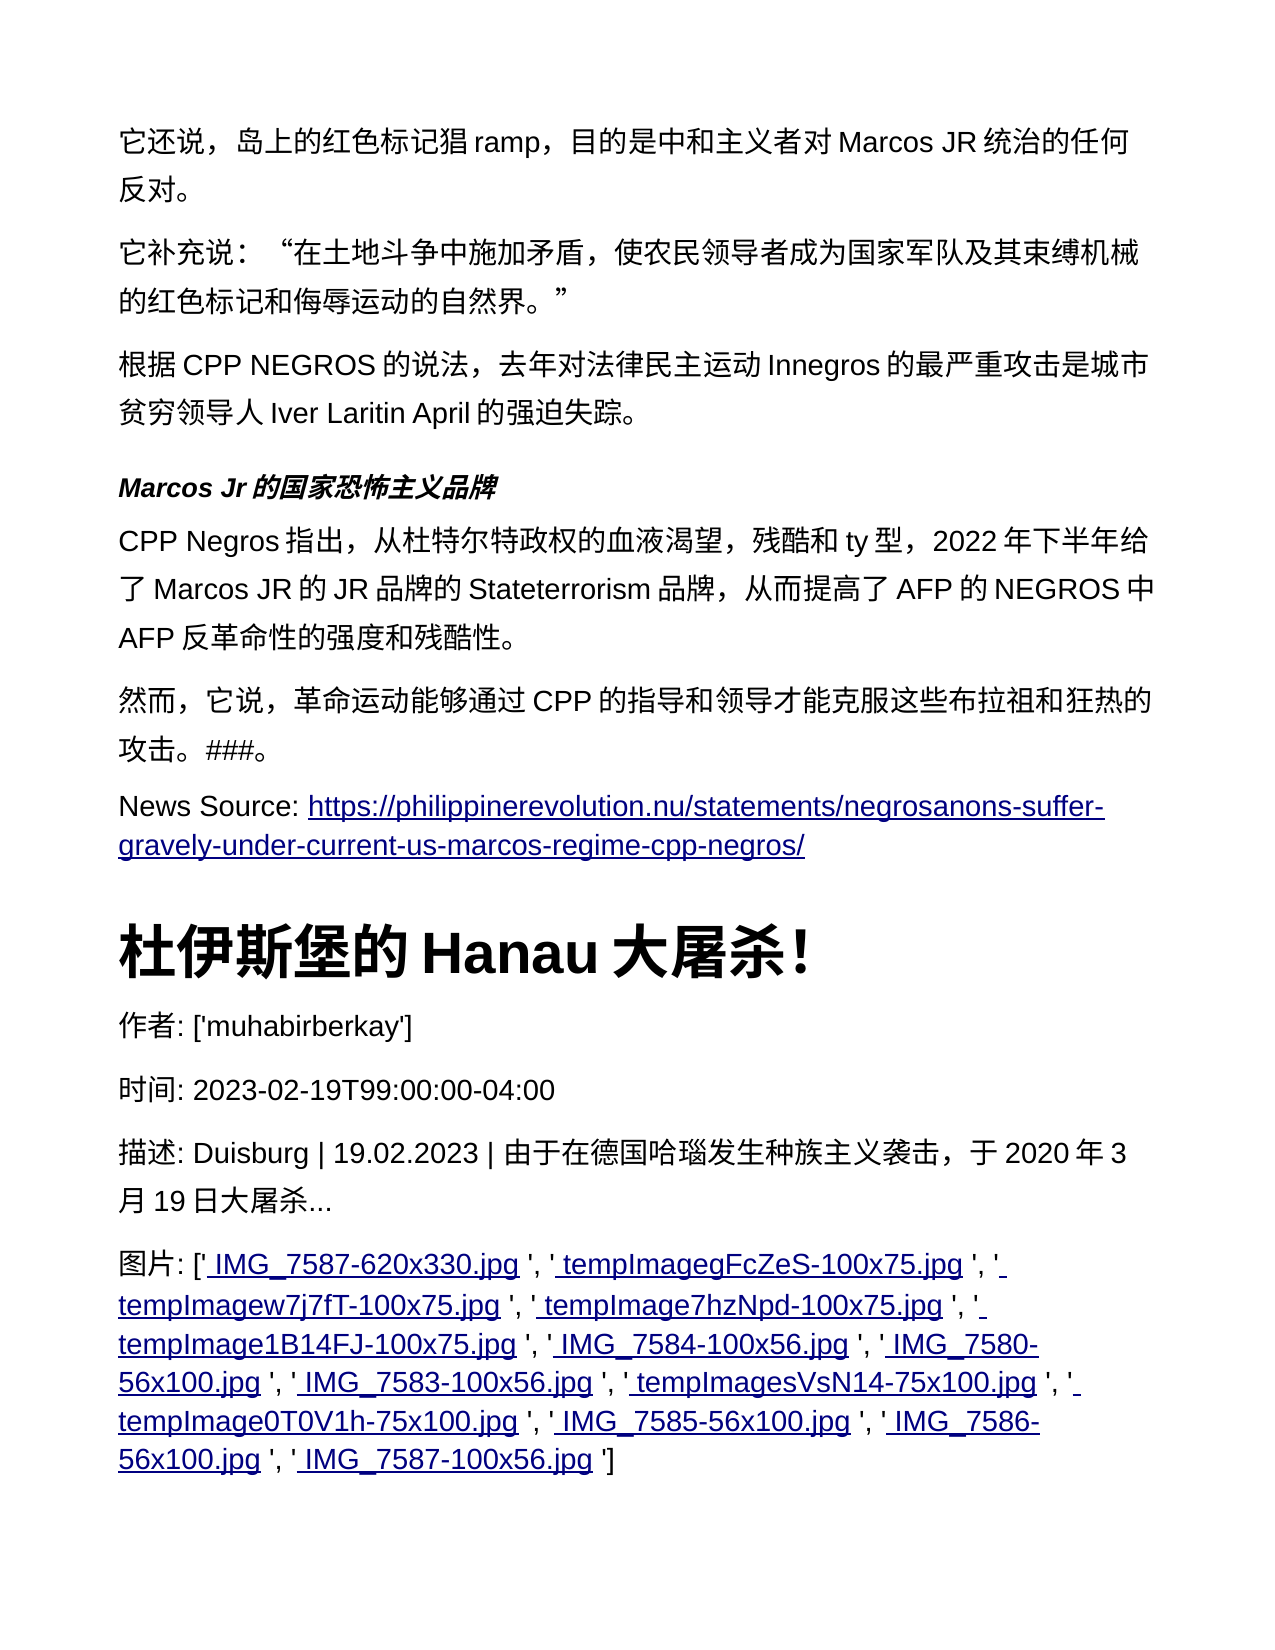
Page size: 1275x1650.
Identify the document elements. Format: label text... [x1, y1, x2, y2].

text 根据CPP NEGROS的说法，去年对法律民主运动Innegros的最严重攻击是城市贫穷领导人Iver Laritin April的强迫失踪。 [118, 341, 1157, 432]
text 作者: ['muhabirberkay'] [118, 1003, 1157, 1045]
text CPP Negros指出，从杜特尔特政权的血液渴望，残酷和ty型，2022年下半年给了Marcos JR的JR品牌的Stateterrorism品牌，从而提高了AFP的NEGROS中AFP反革命性的强度和残酷性。 [118, 517, 1157, 657]
subtitle 杜伊斯堡的Hanau大屠杀！ [118, 906, 1157, 990]
text 它还说，岛上的红色标记猖ramp，目的是中和主义者对Marcos JR统治的任何反对。 [118, 118, 1157, 209]
text News Source: https://philippinerevolution.nu/statements/negrosanons-suffer-gravely-under-current-us-marcos-regime-cpp-negros/ [118, 789, 1157, 861]
text 时间: 2023-02-19T99:00:00-04:00 [118, 1066, 1157, 1108]
text 描述: Duisburg | 19.02.2023 | 由于在德国哈瑙发生种族主义袭击，于2020年3月19日大屠杀... [118, 1129, 1157, 1220]
text 图片: [' IMG_7587-620x330.jpg ', ' tempImagegFcZeS-100x75.jpg ', ' tempImagew7j7fT-100x75.jpg ', ' tempImage7hzNpd-100x75.jpg ', ' tempImage1B14FJ-100x75.jpg ', ' IMG_7584-100x56.jpg ', ' IMG_7580-56x100.jpg ', ' IMG_7583-100x56.jpg ', ' tempImagesVsN14-75x100.jpg ', ' tempImage0T0V1h-75x100.jpg ', ' IMG_7585-56x100.jpg ', ' IMG_7586-56x100.jpg ', ' IMG_7587-100x56.jpg '] [118, 1241, 1157, 1476]
text 然而，它说，革命运动能够通过CPP的指导和领导才能克服这些布拉祖和狂热的攻击。###。 [118, 678, 1157, 768]
text 它补充说：“在土地斗争中施加矛盾，使农民领导者成为国家军队及其束缚机械的红色标记和侮辱运动的自然界。” [118, 230, 1157, 321]
subtitle Marcos Jr的国家恐怖主义品牌 [118, 466, 1157, 505]
